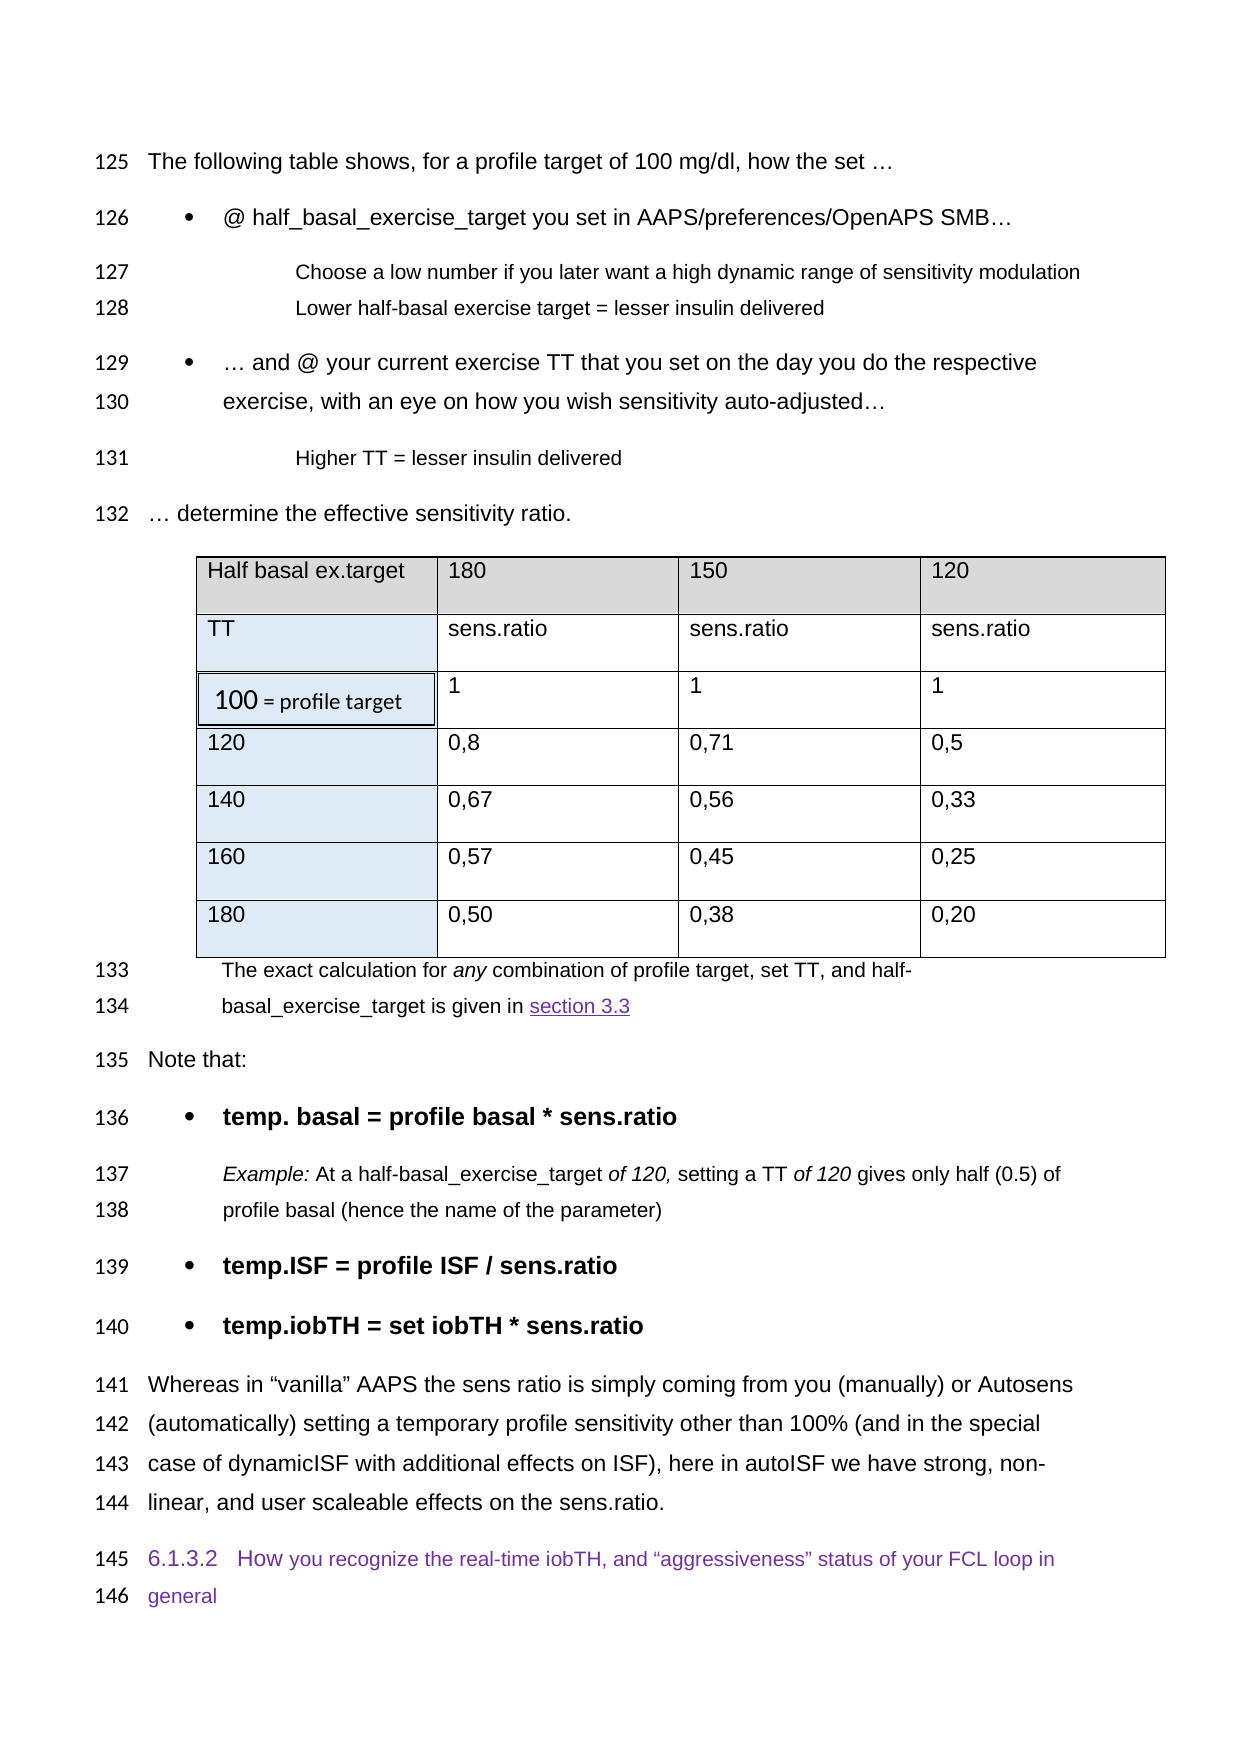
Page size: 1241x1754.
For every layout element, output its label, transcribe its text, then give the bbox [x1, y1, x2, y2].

table_cell 0,8 [438, 729, 678, 785]
table_cell 140 [197, 786, 437, 842]
table_cell 180 [197, 901, 437, 957]
table_cell 1 [921, 672, 1165, 728]
table_cell 0,33 [921, 786, 1165, 842]
table_header 150 [679, 558, 920, 613]
table_cell 0,20 [921, 901, 1165, 957]
table_cell sens.ratio [679, 615, 920, 671]
table_cell sens.ratio [921, 615, 1165, 671]
table_header Half basal ex.target [197, 558, 437, 613]
table_cell 0,50 [438, 901, 678, 957]
text Note that: [148, 1046, 1093, 1073]
table_cell 160 [197, 843, 437, 899]
text Whereas in “vanilla” AAPS the sens ratio is simply coming from you (manually) or Autosens (automatically) setting a temporary profile sensitivity other than 100% (and in the special case of dynamicISF with additional effects on ISF), here in autoISF we have strong, non-linear, and user scaleable effects on the sens.ratio. [148, 1371, 1093, 1515]
text … determine the effective sensitivity ratio. [148, 500, 1093, 527]
table_cell 100 [199, 674, 434, 724]
list @ half_basal_exercise_target you set in AAPS/preferences/OpenAPS SMB… [185, 204, 1093, 230]
table_header 120 [921, 558, 1165, 613]
table_cell 0,45 [679, 843, 920, 899]
table_cell 0,57 [438, 843, 678, 899]
table_cell 0,71 [679, 729, 920, 785]
text 6.1.3.2 How you recognize the real-time iobTH, and “aggressiveness” status of your FCL loop in general [148, 1545, 1093, 1607]
table_cell 0,56 [679, 786, 920, 842]
table_cell 0,38 [679, 901, 920, 957]
list Higher TT = lesser insulin delivered [295, 444, 1093, 470]
list temp. basal = profile basal * sens.ratio [185, 1102, 1093, 1131]
list … and @ your current exercise TT that you set on the day you do the respective exercise, with an eye on how you wish sensitivity auto-adjusted… [185, 348, 1093, 414]
table_cell 0,25 [921, 843, 1165, 899]
table_cell TT [197, 615, 437, 671]
table_cell 1 [438, 672, 678, 728]
list Choose a low number if you later want a high dynamic range of sensitivity modulation Lower half-basal exercise target = lesser insulin delivered [295, 260, 1093, 320]
list temp.iobTH = set iobTH * sens.ratio [185, 1311, 1093, 1339]
text The exact calculation for any combination of profile target, set TT, and half-basal_exercise_target is given in section 3.3 [221, 958, 1093, 1018]
table_cell 0,67 [438, 786, 678, 842]
table_cell 120 [197, 729, 437, 785]
table_header 180 [438, 558, 678, 613]
list Example: At a half-basal_exercise_target of 120, setting a TT of 120 gives only half (0.5) of profile basal (hence the name of the parameter) [223, 1162, 1093, 1222]
list temp.ISF = profile ISF / sens.ratio [185, 1251, 1093, 1280]
table_cell 0,5 [921, 729, 1165, 785]
text The following table shows, for a profile target of 100 mg/dl, how the set … [148, 148, 1093, 174]
table_cell sens.ratio [438, 615, 678, 671]
table_cell 1 [679, 672, 920, 728]
